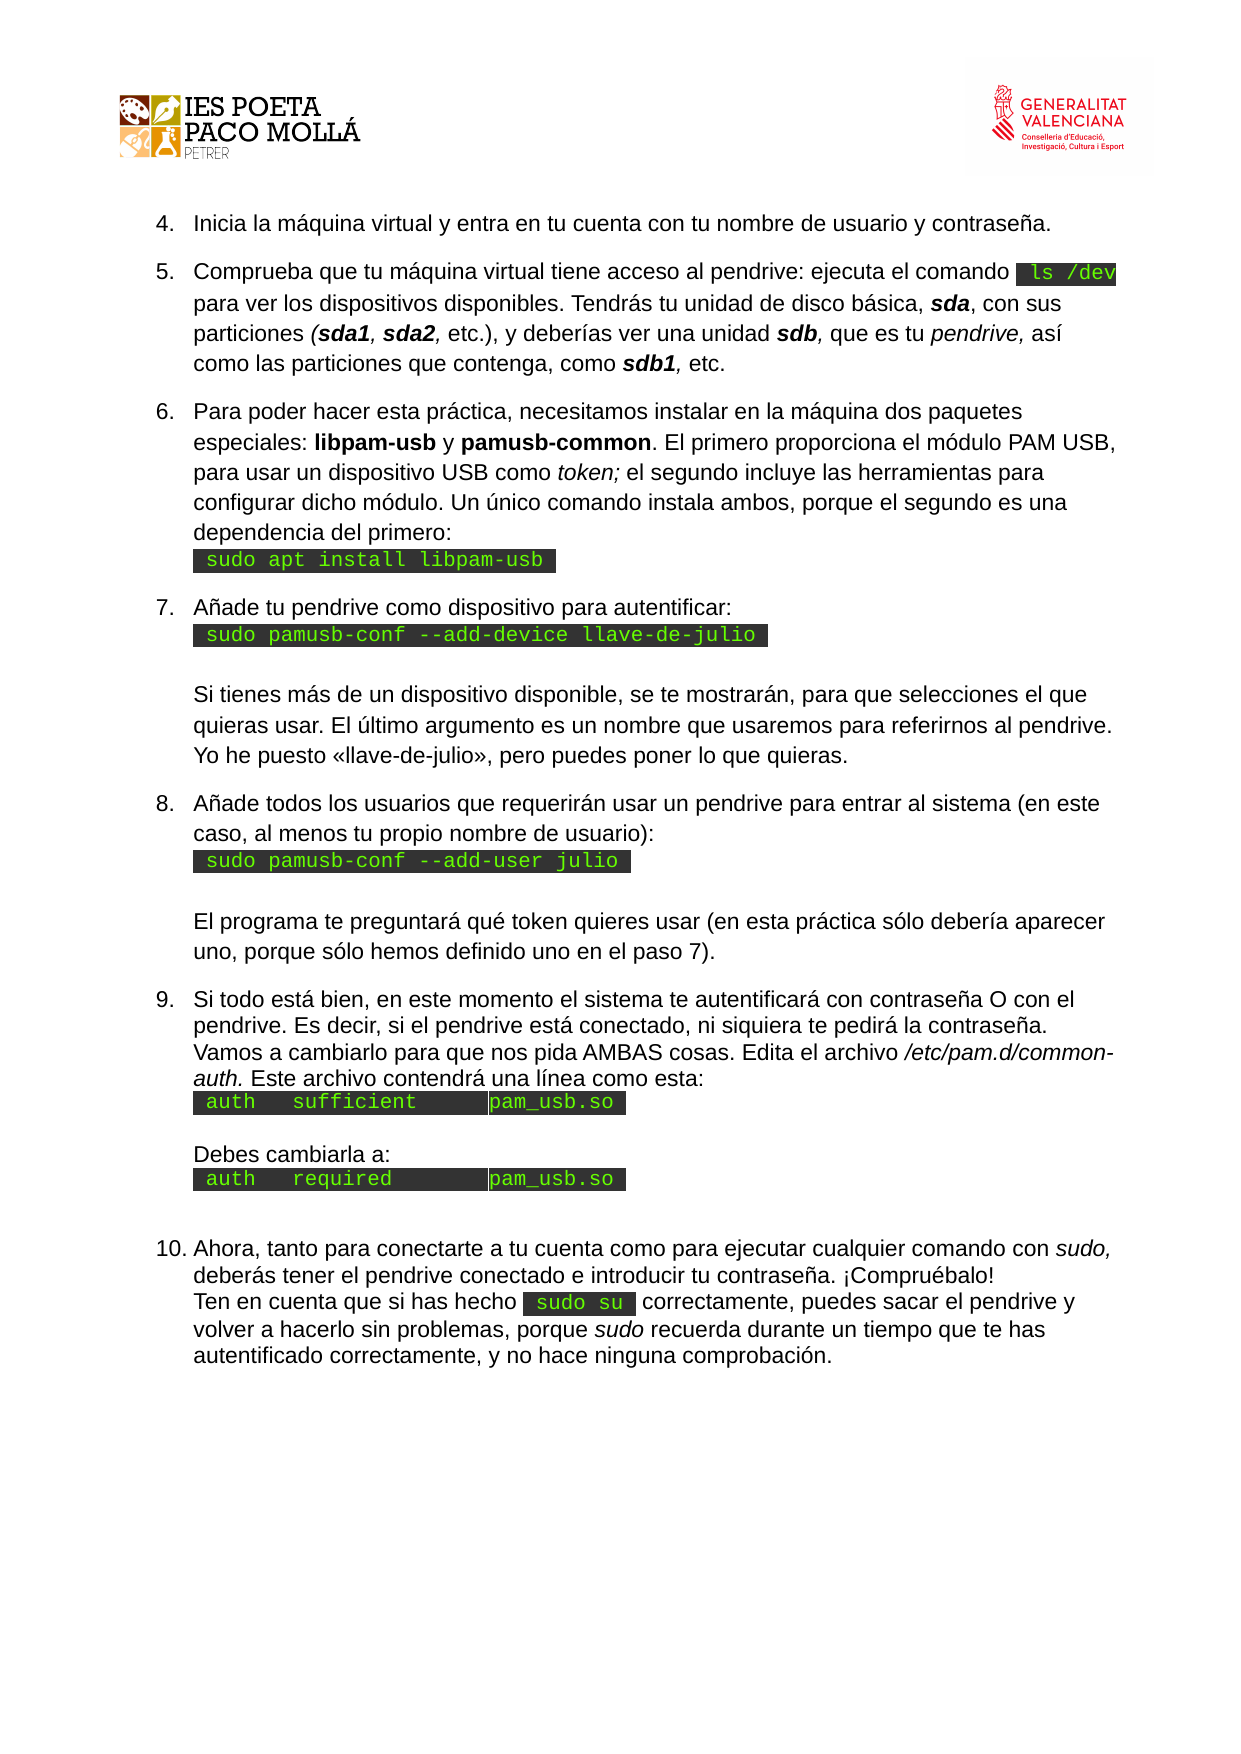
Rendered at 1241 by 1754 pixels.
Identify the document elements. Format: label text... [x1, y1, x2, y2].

list Inicia la máquina virtual y entra en tu cuenta con tu nombre de usuario y contraseña. [156, 210, 1122, 237]
list Añade todos los usuarios que requerirán usar un pendrive para entrar al sistema (en este caso, al menos tu propio nombre de usuario): sudo pamusb-conf --add-user julio El programa te preguntará qué token quieres usar (en esta práctica sólo debería aparecer uno, porque sólo hemos definido uno en el paso 7). [156, 790, 1122, 964]
list Ahora, tanto para conectarte a tu cuenta como para ejecutar cualquier comando con sudo, deberás tener el pendrive conectado e introducir tu contraseña. ¡Compruébalo! Ten en cuenta que si has hecho sudo su correctamente, puedes sacar el pendrive y volver a hacerlo sin problemas, porque sudo recuerda durante un tiempo que te has autentificado correctamente, y no hace ninguna comprobación. [156, 1235, 1122, 1368]
list Si todo está bien, en este momento el sistema te autentificará con contraseña O con el pendrive. Es decir, si el pendrive está conectado, ni siquiera te pedirá la contraseña. Vamos a cambiarlo para que nos pida AMBAS cosas. Edita el archivo /etc/pam.d/common-auth. Este archivo contendrá una línea como esta: auth sufficient pam_usb.so Debes cambiarla a: auth required pam_usb.so [156, 986, 1122, 1217]
list Para poder hacer esta práctica, necesitamos instalar en la máquina dos paquetes especiales: libpam-usb y pamusb-common. El primero proporciona el módulo PAM USB, para usar un dispositivo USB como token; el segundo incluye las herramientas para configurar dicho módulo. Un único comando instala ambos, porque el segundo es una dependencia del primero: sudo apt install libpam-usb [156, 398, 1122, 573]
list Comprueba que tu máquina virtual tiene acceso al pendrive: ejecuta el comando ls /dev para ver los dispositivos disponibles. Tendrás tu unidad de disco básica, sda, con sus particiones (sda1, sda2, etc.), y deberías ver una unidad sdb, que es tu pendrive, así como las particiones que contenga, como sdb1, etc. [156, 258, 1122, 377]
list Añade tu pendrive como dispositivo para autentificar: sudo pamusb-conf --add-device llave-de-julio Si tienes más de un dispositivo disponible, se te mostrarán, para que selecciones el que quieras usar. El último argumento es un nombre que usaremos para referirnos al pendrive. Yo he puesto «llave-de-julio», pero puedes poner lo que quieras. [156, 594, 1122, 768]
picture [118, 95, 364, 160]
picture [964, 57, 1154, 176]
